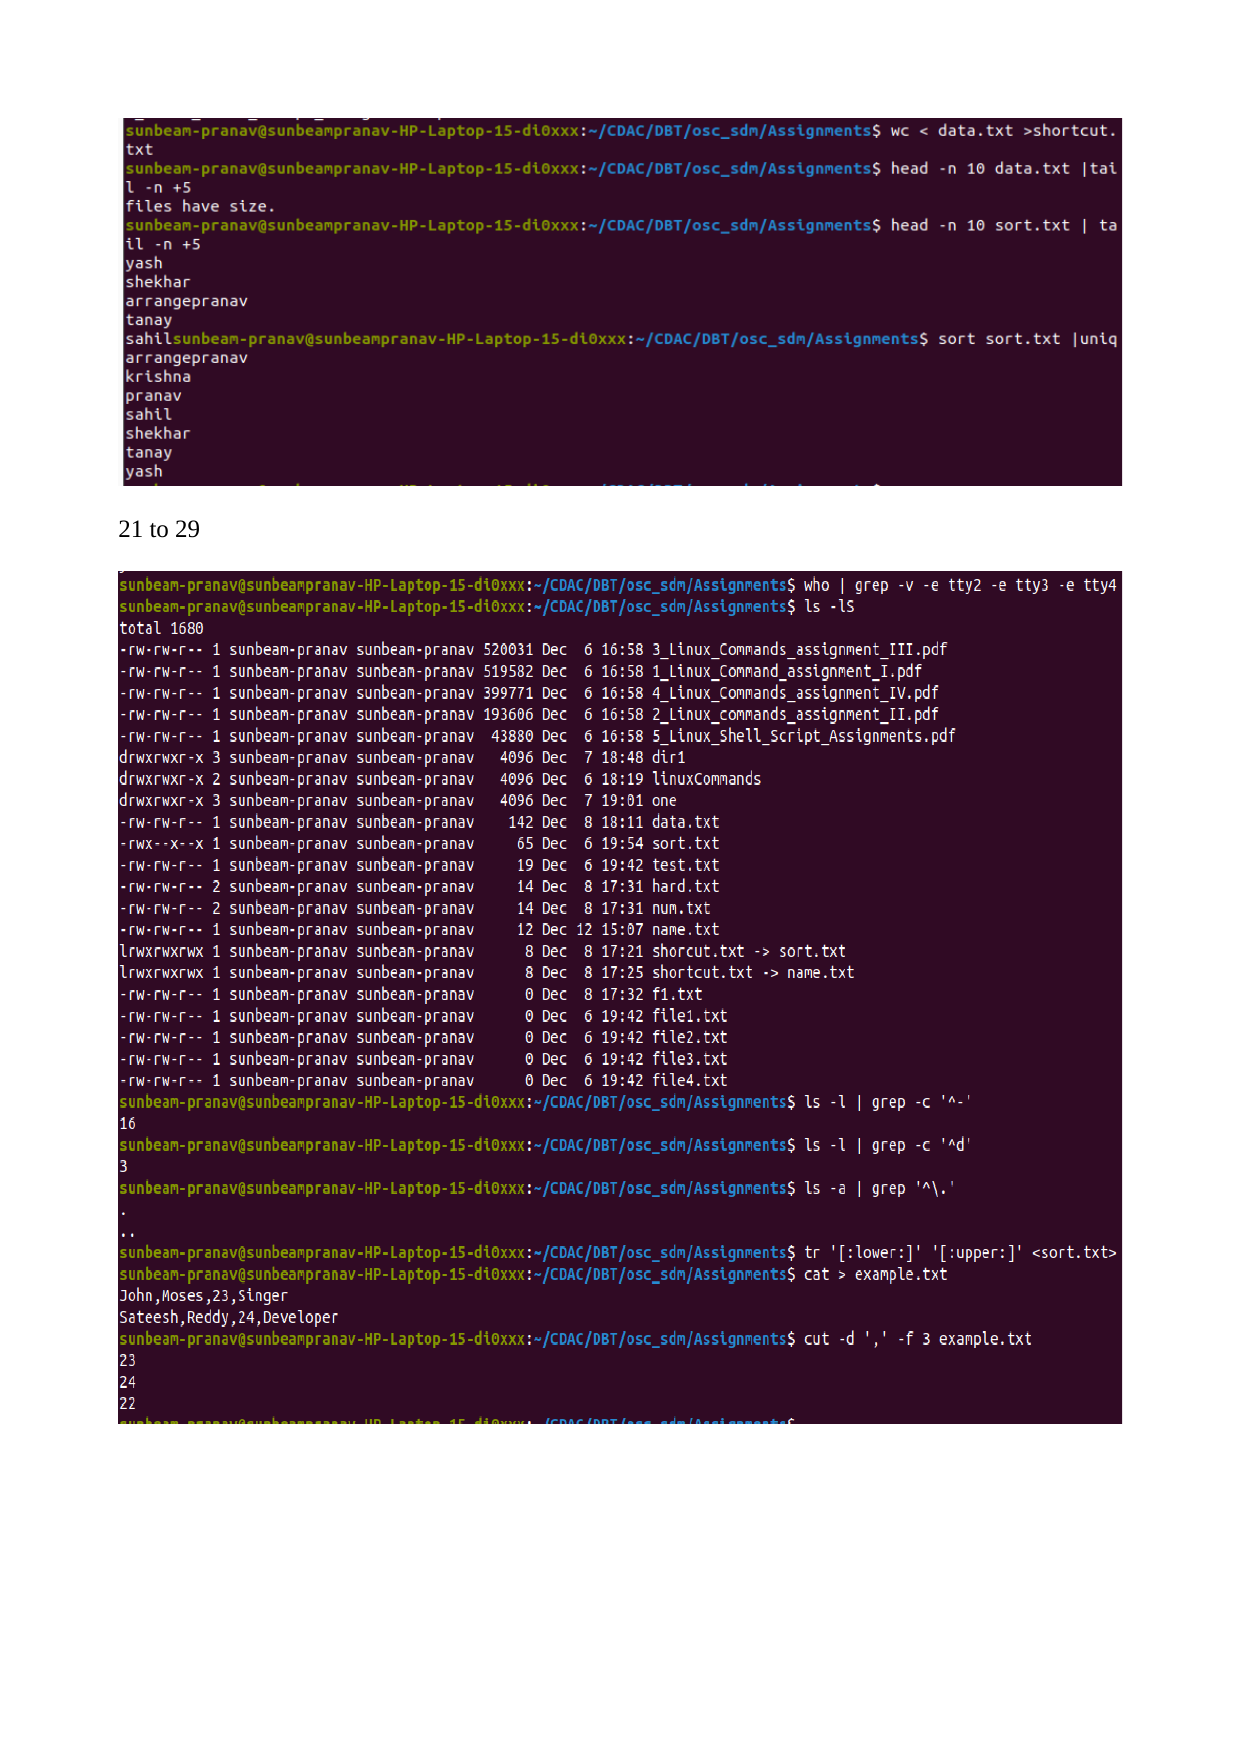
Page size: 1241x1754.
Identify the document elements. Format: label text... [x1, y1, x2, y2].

text 21 to 29 [118, 514, 1122, 543]
picture [118, 571, 1123, 1424]
picture [118, 118, 1123, 486]
